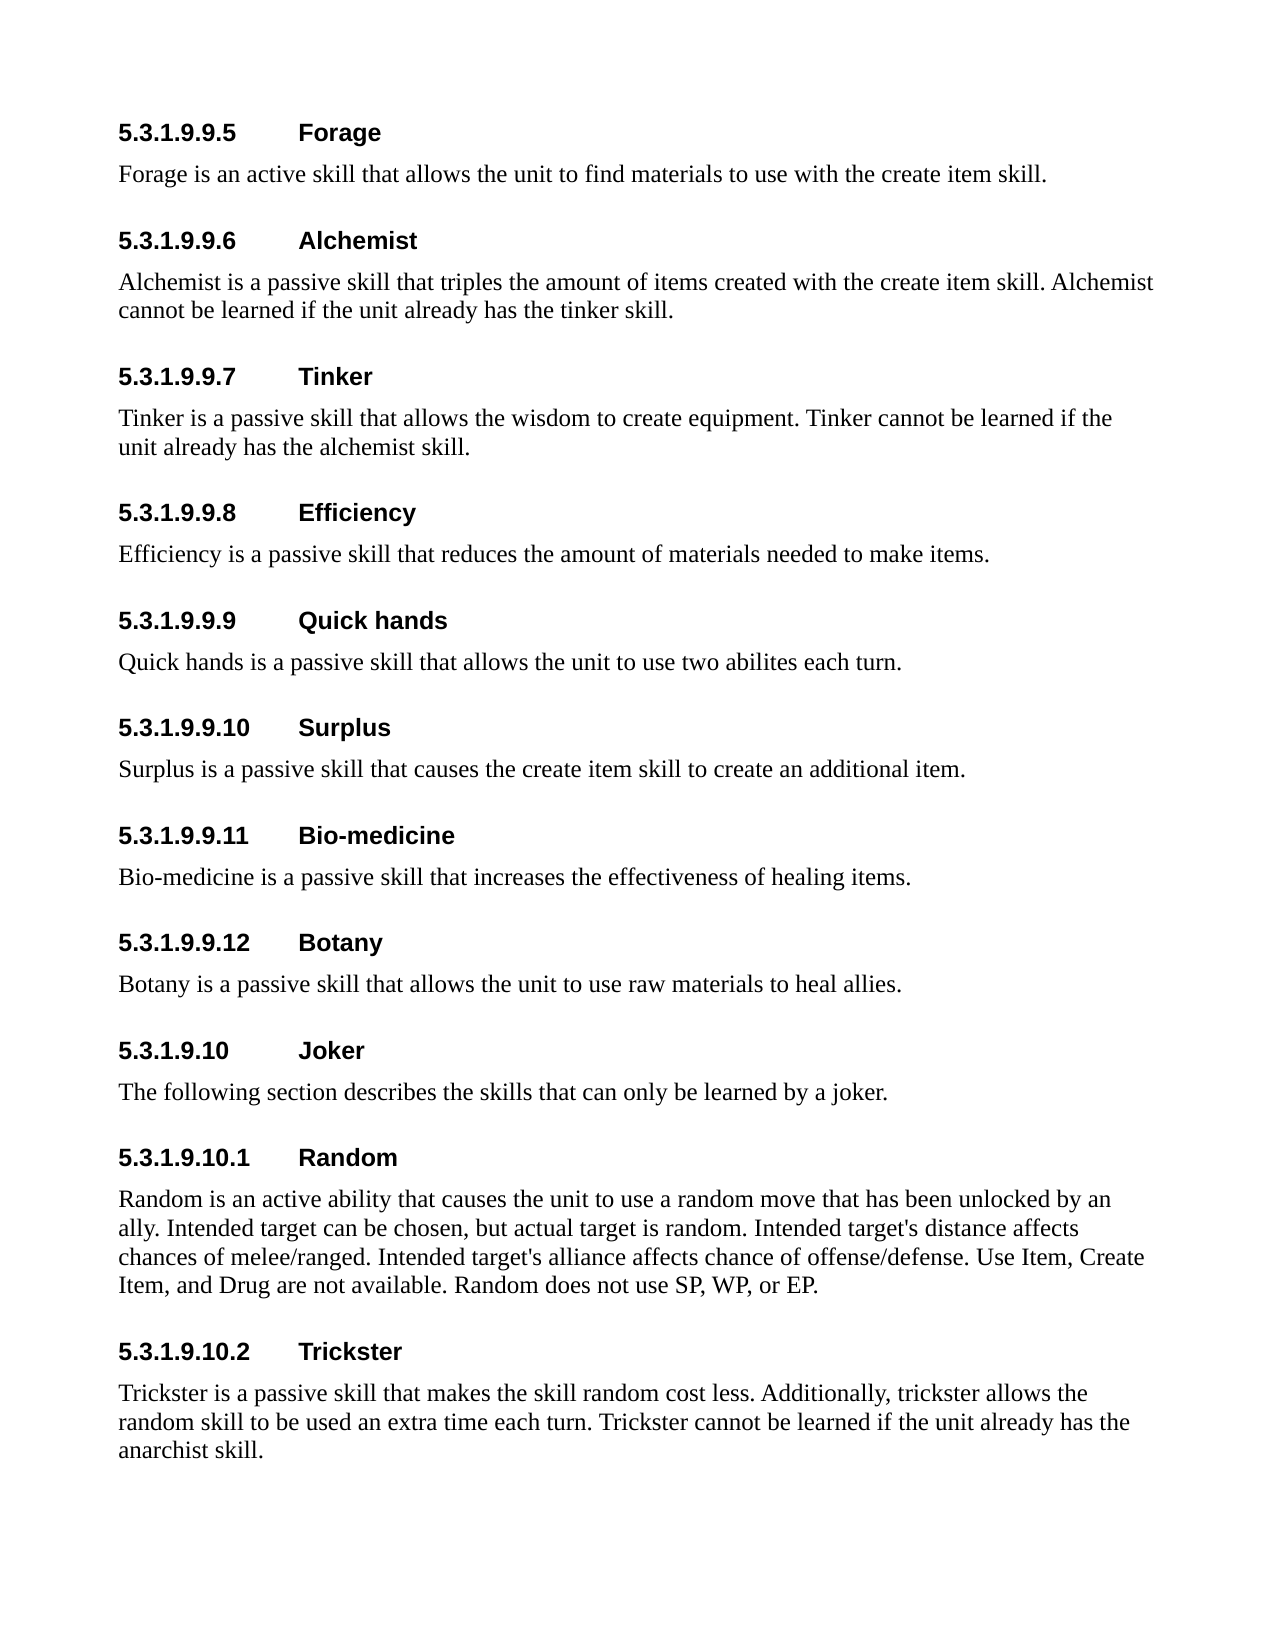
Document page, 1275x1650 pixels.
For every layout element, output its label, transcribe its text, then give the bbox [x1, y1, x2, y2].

subtitle Random [118, 1143, 1157, 1172]
subtitle Quick hands [118, 606, 1157, 634]
subtitle Tinker [118, 362, 1157, 391]
subtitle Bio-medicine [118, 821, 1157, 849]
text Bio-medicine is a passive skill that increases the effectiveness of healing items. [118, 862, 1157, 891]
subtitle Botany [118, 928, 1157, 957]
text Surplus is a passive skill that causes the create item skill to create an additional item. [118, 754, 1157, 783]
text Efficiency is a passive skill that reduces the amount of materials needed to make items. [118, 539, 1157, 568]
subtitle Efficiency [118, 498, 1157, 527]
text Forage is an active skill that allows the unit to find materials to use with the create item skill. [118, 159, 1157, 188]
text Tinker is a passive skill that allows the wisdom to create equipment. Tinker cannot be learned if the unit already has the alchemist skill. [118, 403, 1157, 461]
text Trickster is a passive skill that makes the skill random cost less. Additionally, trickster allows the random skill to be used an extra time each turn. Trickster cannot be learned if the unit already has the anarchist skill. [118, 1378, 1157, 1464]
subtitle Joker [118, 1036, 1157, 1064]
text Botany is a passive skill that allows the unit to use raw materials to heal allies. [118, 969, 1157, 998]
text Quick hands is a passive skill that allows the unit to use two abilites each turn. [118, 647, 1157, 676]
subtitle Surplus [118, 713, 1157, 742]
subtitle Forage [118, 118, 1157, 147]
text Alchemist is a passive skill that triples the amount of items created with the create item skill. Alchemist cannot be learned if the unit already has the tinker skill. [118, 267, 1157, 324]
text The following section describes the skills that can only be learned by a joker. [118, 1077, 1157, 1106]
text Random is an active ability that causes the unit to use a random move that has been unlocked by an ally. Intended target can be chosen, but actual target is random. Intended target's distance affects chances of melee/ranged. Intended target's alliance affects chance of offense/defense. Use Item, Create Item, and Drug are not available. Random does not use SP, WP, or EP. [118, 1184, 1157, 1299]
subtitle Trickster [118, 1337, 1157, 1366]
subtitle Alchemist [118, 226, 1157, 254]
